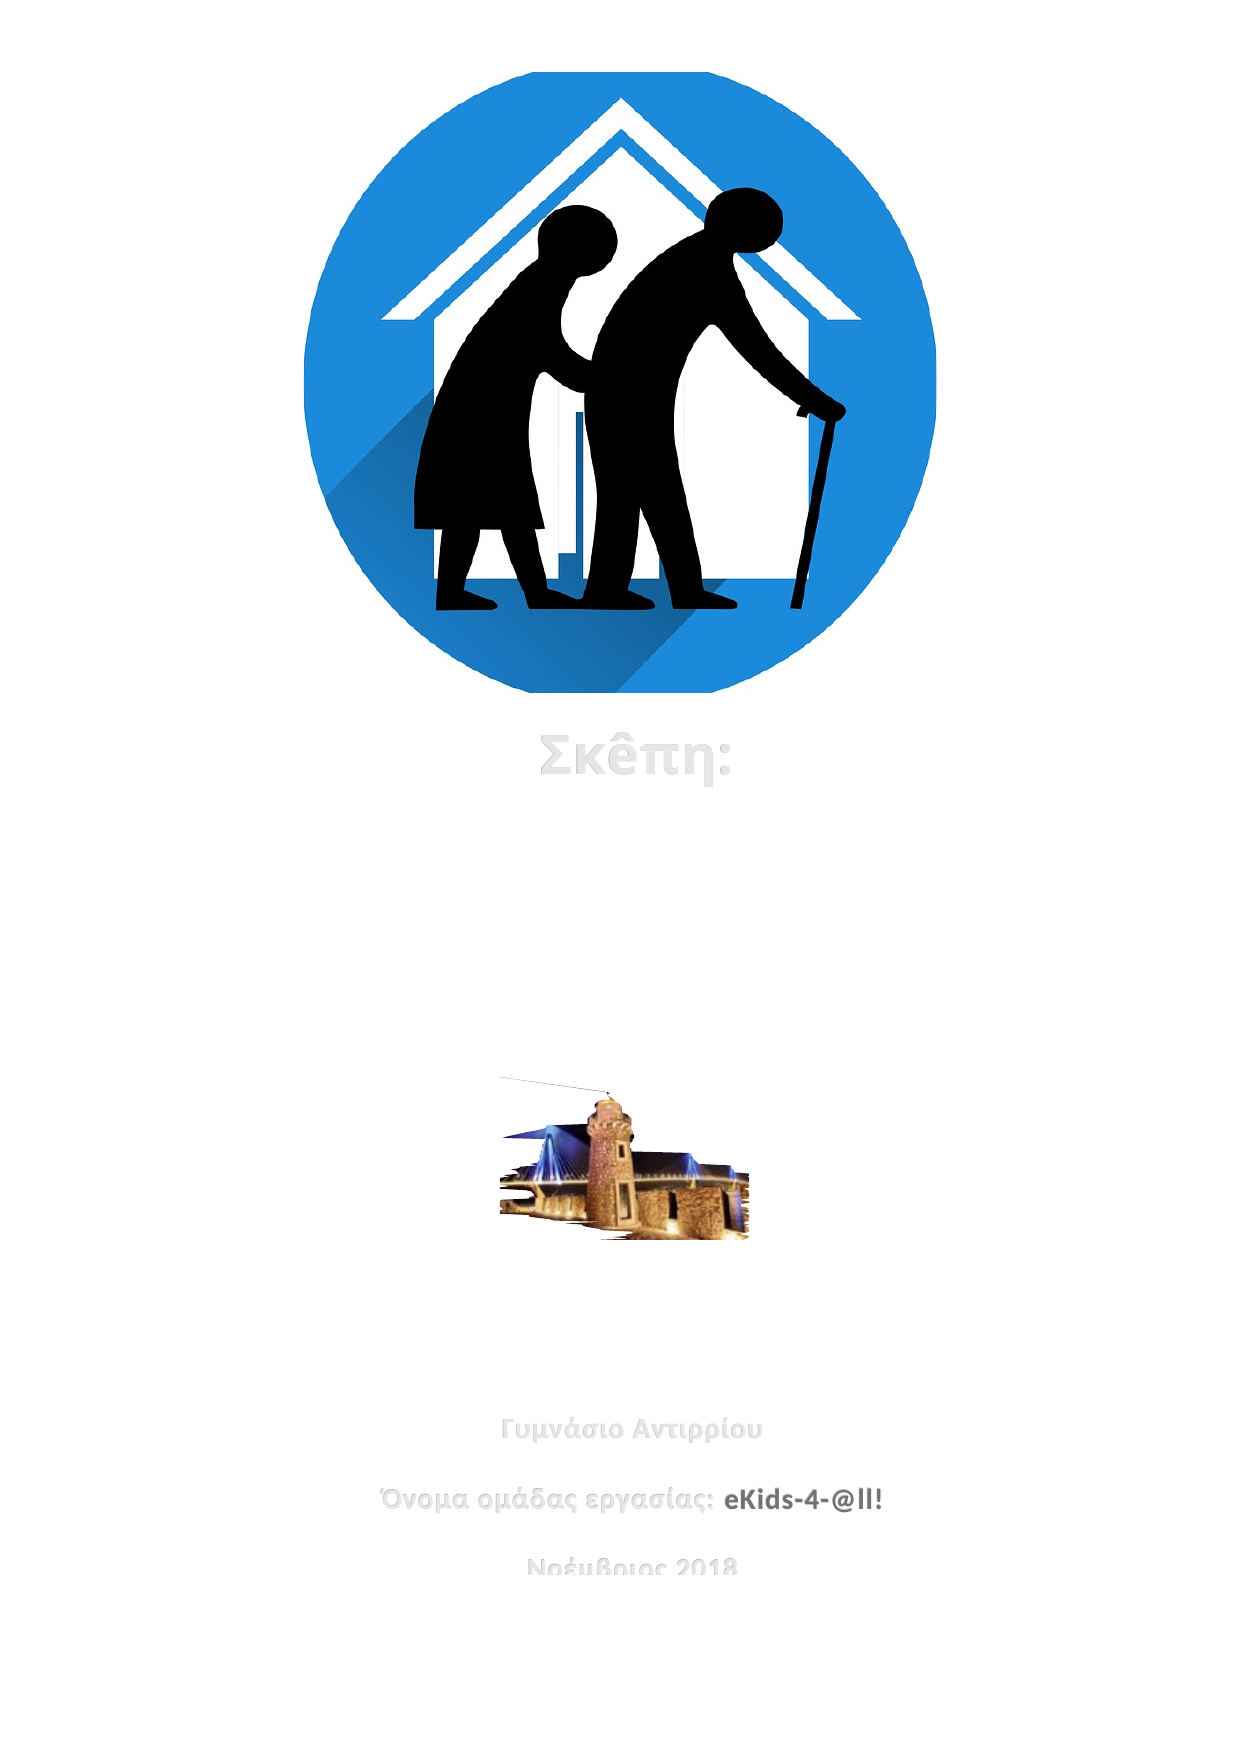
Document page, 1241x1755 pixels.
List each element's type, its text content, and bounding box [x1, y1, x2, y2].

text Σκêπη: [104, 717, 1169, 791]
text Νοέμβριος 2018 [338, 1551, 928, 1574]
text Γυμνάσιο Αντιρρίου [338, 1411, 928, 1446]
text Όνομα ομάδας εργασίας: eKids-4-@ll! [338, 1481, 928, 1516]
